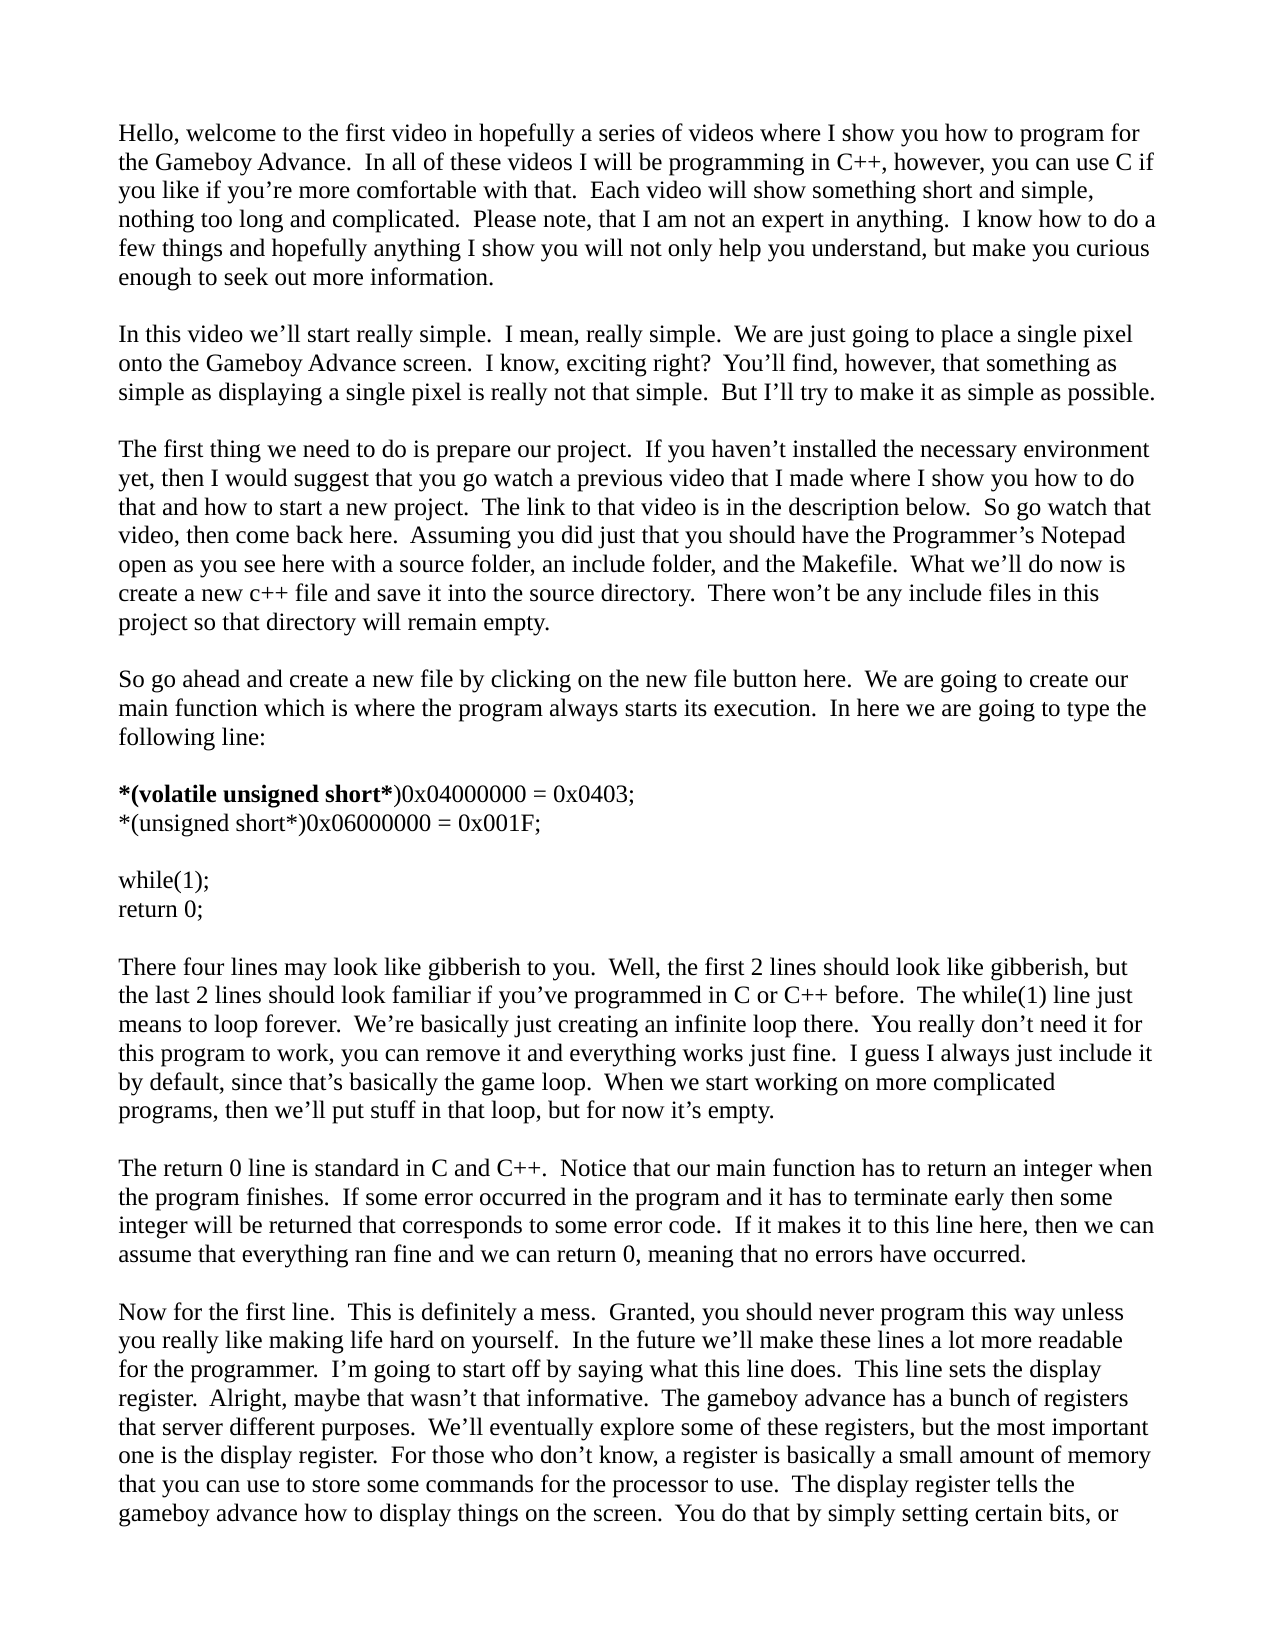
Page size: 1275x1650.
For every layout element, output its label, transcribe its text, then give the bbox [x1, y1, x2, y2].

text There four lines may look like gibberish to you. Well, the first 2 lines should look like gibberish, but the last 2 lines should look familiar if you’ve programmed in C or C++ before. The while(1) line just means to loop forever. We’re basically just creating an infinite loop there. You really don’t need it for this program to work, you can remove it and everything works just fine. I guess I always just include it by default, since that’s basically the game loop. When we start working on more complicated programs, then we’ll put stuff in that loop, but for now it’s empty. [118, 952, 1157, 1124]
text *(unsigned short*)0x06000000 = 0x001F; [118, 808, 1157, 837]
text So go ahead and create a new file by clicking on the new file button here. We are going to create our main function which is where the program always starts its execution. In here we are going to type the following line: [118, 664, 1157, 751]
text Hello, welcome to the first video in hopefully a series of videos where I show you how to program for the Gameboy Advance. In all of these videos I will be programming in C++, however, you can use C if you like if you’re more comfortable with that. Each video will show something short and simple, nothing too long and complicated. Please note, that I am not an expert in anything. I know how to do a few things and hopefully anything I show you will not only help you understand, but make you curious enough to seek out more information. [118, 118, 1157, 291]
text return 0; [118, 894, 1157, 923]
text The first thing we need to do is prepare our project. If you haven’t installed the necessary environment yet, then I would suggest that you go watch a previous video that I made where I show you how to do that and how to start a new project. The link to that video is in the description below. So go watch that video, then come back here. Assuming you did just that you should have the Programmer’s Notepad open as you see here with a source folder, an include folder, and the Makefile. What we’ll do now is create a new c++ file and save it into the source directory. There won’t be any include files in this project so that directory will remain empty. [118, 434, 1157, 636]
text In this video we’ll start really simple. I mean, really simple. We are just going to place a single pixel onto the Gameboy Advance screen. I know, exciting right? You’ll find, however, that something as simple as displaying a single pixel is really not that simple. But I’ll try to make it as simple as possible. [118, 319, 1157, 406]
text The return 0 line is standard in C and C++. Notice that our main function has to return an integer when the program finishes. If some error occurred in the program and it has to terminate early then some integer will be returned that corresponds to some error code. If it makes it to this line here, then we can assume that everything ran fine and we can return 0, meaning that no errors have occurred. [118, 1153, 1157, 1268]
text while(1); [118, 866, 1157, 894]
text Now for the first line. This is definitely a mess. Granted, you should never program this way unless you really like making life hard on yourself. In the future we’ll make these lines a lot more readable for the programmer. I’m going to start off by saying what this line does. This line sets the display register. Alright, maybe that wasn’t that informative. The gameboy advance has a bunch of registers that server different purposes. We’ll eventually explore some of these registers, but the most important one is the display register. For those who don’t know, a register is basically a small amount of memory that you can use to store some commands for the processor to use. The display register tells the gameboy advance how to display things on the screen. You do that by simply setting certain bits, or [118, 1297, 1157, 1527]
text *(volatile unsigned short*)0x04000000 = 0x0403; [118, 779, 1157, 808]
